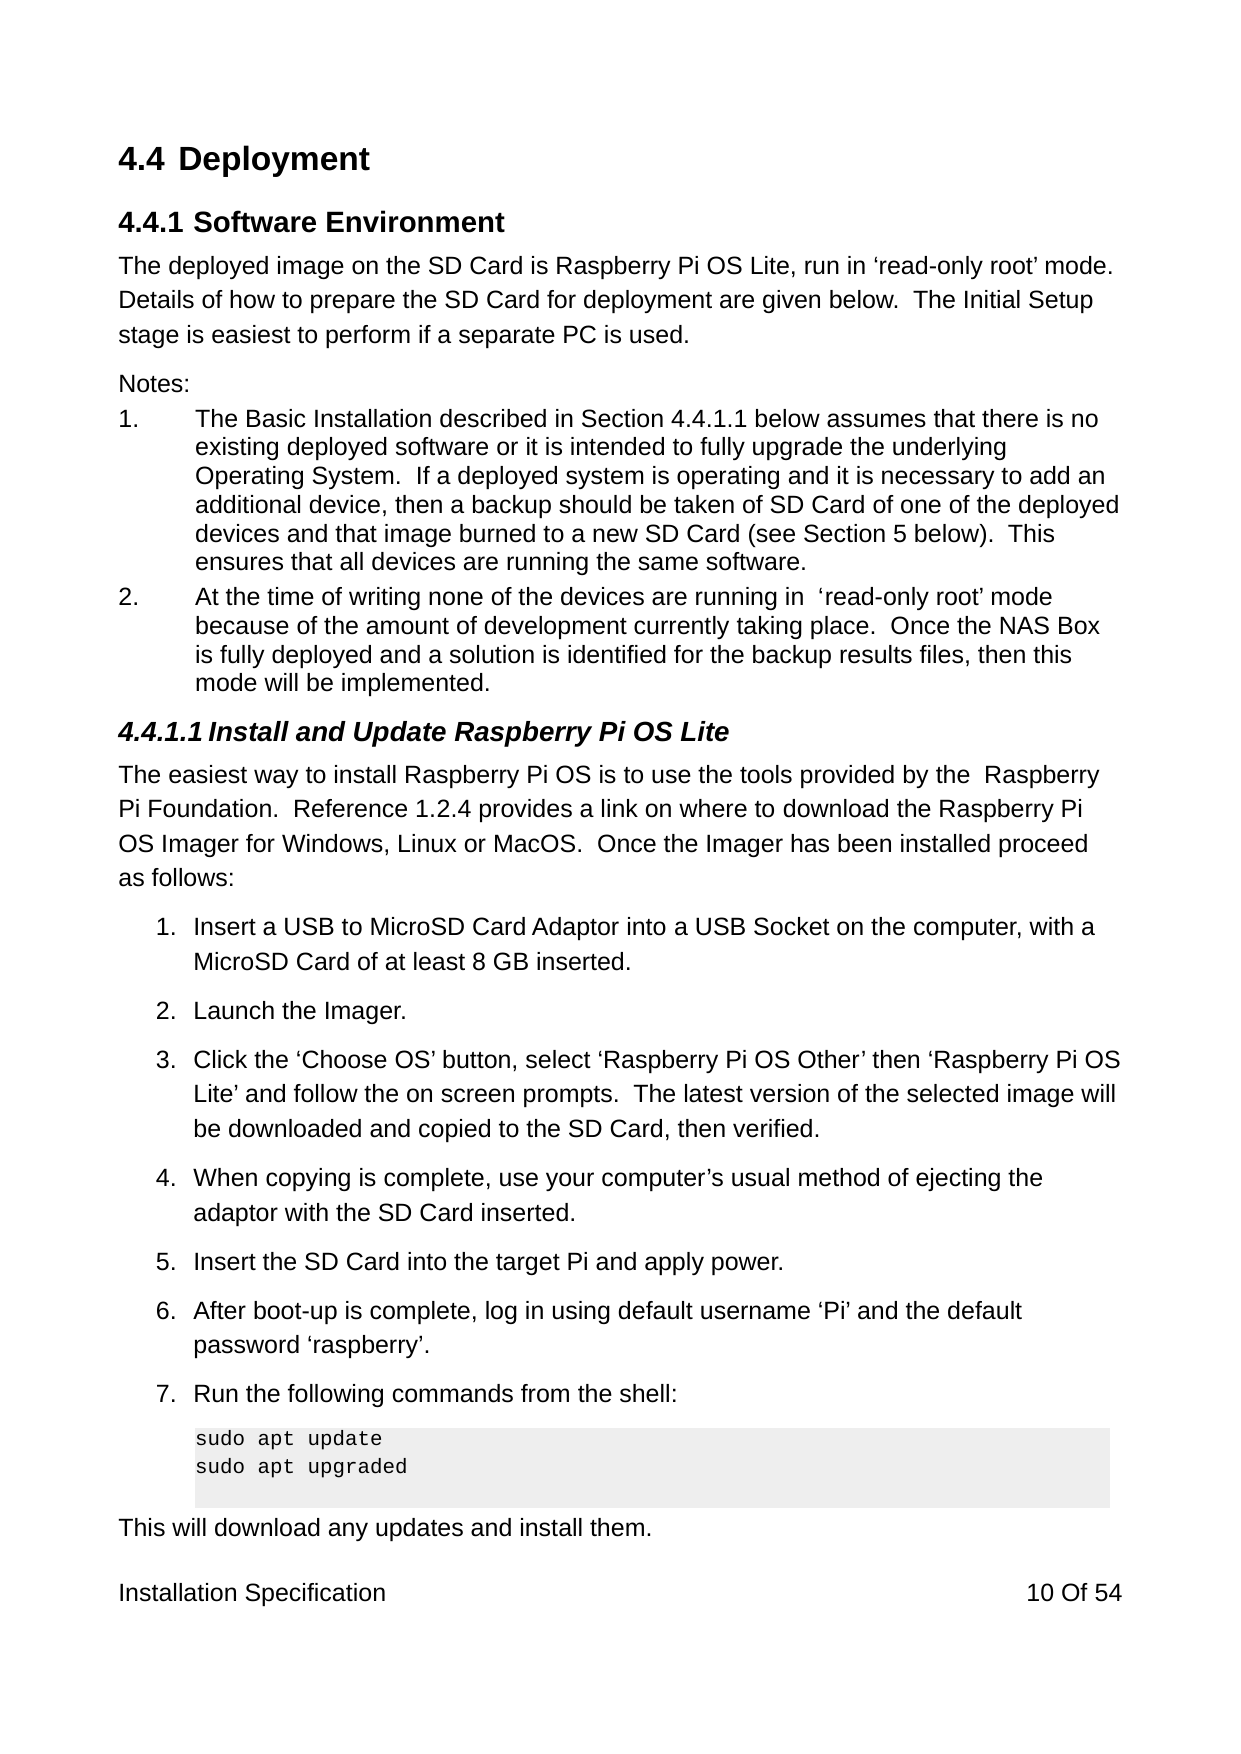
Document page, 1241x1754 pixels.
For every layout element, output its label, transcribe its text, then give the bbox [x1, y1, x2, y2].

list When copying is complete, use your computer’s usual method of ejecting the adaptor with the SD Card inserted. [156, 1163, 1122, 1226]
subtitle Software Environment [118, 205, 1122, 238]
list After boot-up is complete, log in using default username ‘Pi’ and the default password ‘raspberry’. [156, 1296, 1122, 1359]
subtitle Deployment [118, 139, 1122, 178]
text sudo apt upgraded [195, 1457, 1110, 1480]
text sudo apt update [195, 1428, 1110, 1452]
text 1. The Basic Installation described in Section 4.4.1.1 below assumes that there is no existing deployed software or it is intended to fully upgrade the underlying Operating System. If a deployed system is operating and it is necessary to add an additional device, then a backup should be taken of SD Card of one of the deployed devices and that image burned to a new SD Card (see Section 5 below). This ensures that all devices are running the same software. [118, 404, 1122, 576]
list Click the ‘Choose OS’ button, select ‘Raspberry Pi OS Other’ then ‘Raspberry Pi OS Lite’ and follow the on screen prompts. The latest version of the selected image will be downloaded and copied to the SD Card, then verified. [156, 1045, 1122, 1143]
list Insert a USB to MicroSD Card Adaptor into a USB Socket on the computer, with a MicroSD Card of at least 8 GB inserted. [156, 912, 1122, 976]
text This will download any updates and install them. [118, 1513, 1122, 1542]
text The deployed image on the SD Card is Raspberry Pi OS Lite, run in ‘read-only root’ mode. Details of how to prepare the SD Card for deployment are given below. The Initial Setup stage is easiest to perform if a separate PC is used. [118, 251, 1122, 349]
text The easiest way to install Raspberry Pi OS is to use the tools provided by the Raspberry Pi Foundation. Reference 1.2.4 provides a link on where to download the Raspberry Pi OS Imager for Windows, Linux or MacOS. Once the Imager has been installed proceed as follows: [118, 760, 1122, 892]
list Launch the Imager. [156, 996, 1122, 1025]
subtitle Install and Update Raspberry Pi OS Lite [118, 716, 1122, 747]
list Insert the SD Card into the target Pi and apply power. [156, 1247, 1122, 1275]
list Run the following commands from the shell: [156, 1379, 1122, 1408]
text 2. At the time of writing none of the devices are running in ‘read-only root’ mode because of the amount of development currently taking place. Once the NAS Box is fully deployed and a solution is identified for the backup results files, then this mode will be implemented. [118, 582, 1122, 697]
text Notes: [118, 369, 1122, 398]
